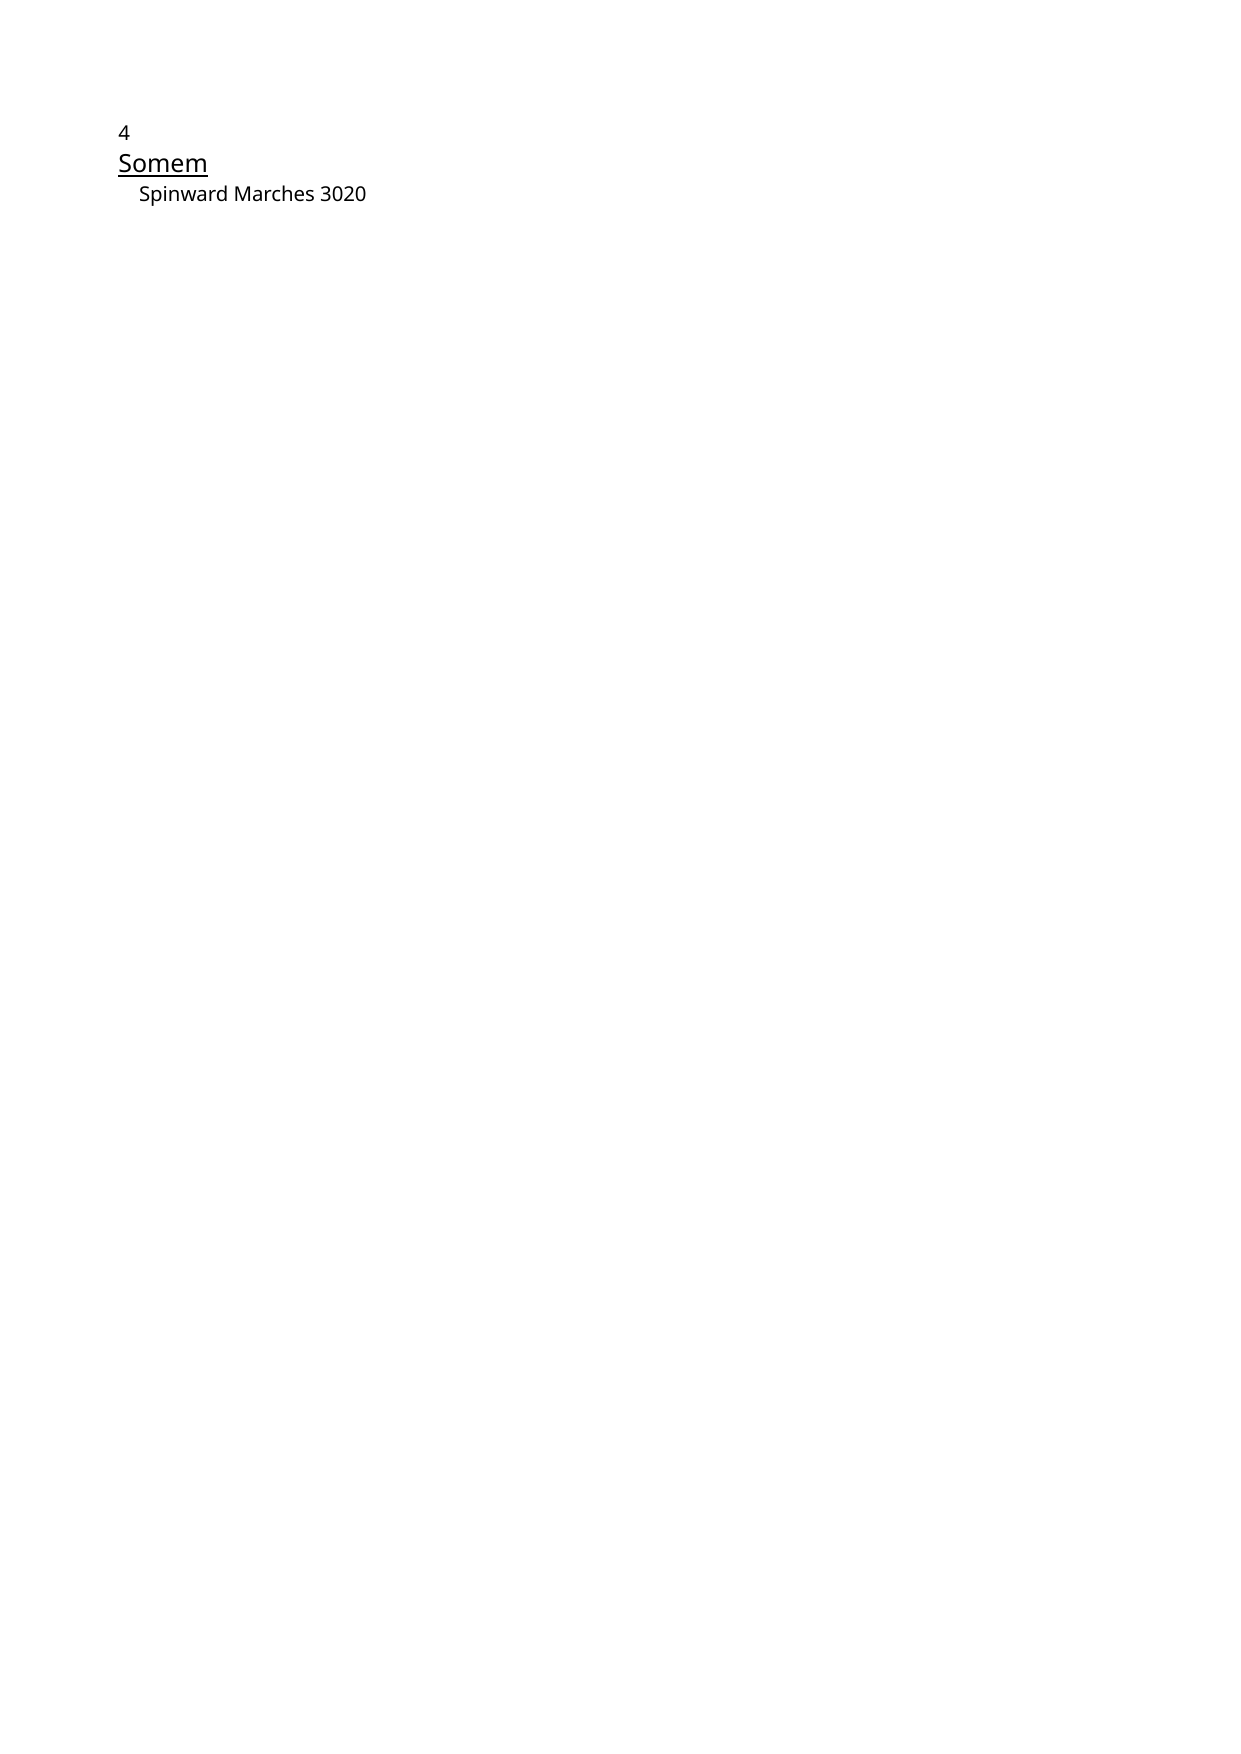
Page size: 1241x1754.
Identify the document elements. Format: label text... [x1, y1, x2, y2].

text Somem [118, 146, 1122, 180]
text 4 [118, 118, 1122, 146]
text Spinward Marches 3020 [139, 180, 1122, 208]
